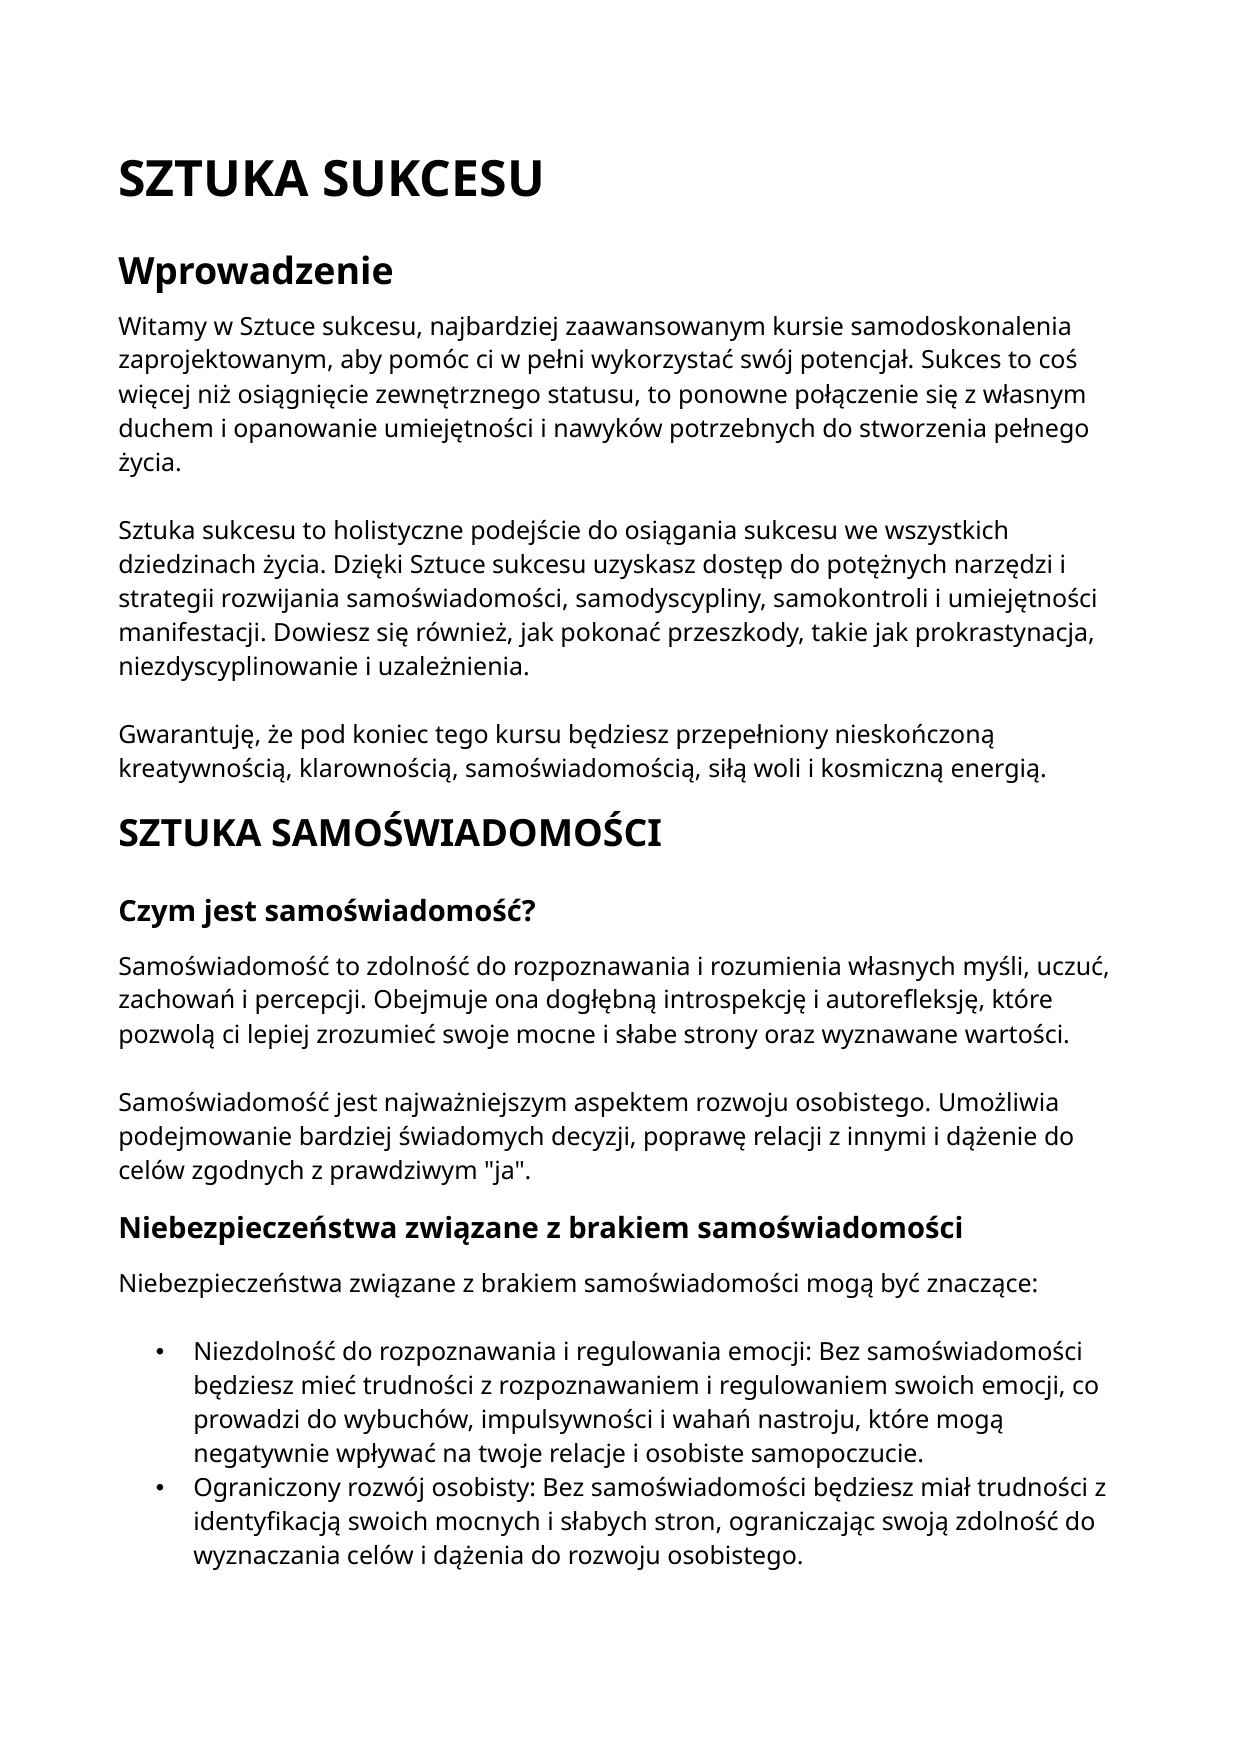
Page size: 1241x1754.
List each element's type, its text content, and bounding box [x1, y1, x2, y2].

text Samoświadomość jest najważniejszym aspektem rozwoju osobistego. Umożliwia podejmowanie bardziej świadomych decyzji, poprawę relacji z innymi i dążenie do celów zgodnych z prawdziwym "ja". [118, 1084, 1122, 1187]
subtitle SZTUKA SUKCESU [118, 143, 1122, 211]
list Ograniczony rozwój osobisty: Bez samoświadomości będziesz miał trudności z identyfikacją swoich mocnych i słabych stron, ograniczając swoją zdolność do wyznaczania celów i dążenia do rozwoju osobistego. [156, 1470, 1122, 1572]
text Gwarantuję, że pod koniec tego kursu będziesz przepełniony nieskończoną kreatywnością, klarownością, samoświadomością, siłą woli i kosmiczną energią. [118, 717, 1122, 785]
subtitle Czym jest samoświadomość? [118, 890, 1122, 930]
subtitle Niebezpieczeństwa związane z brakiem samoświadomości [118, 1208, 1122, 1247]
list Niezdolność do rozpoznawania i regulowania emocji: Bez samoświadomości będziesz mieć trudności z rozpoznawaniem i regulowaniem swoich emocji, co prowadzi do wybuchów, impulsywności i wahań nastroju, które mogą negatywnie wpływać na twoje relacje i osobiste samopoczucie. [156, 1333, 1122, 1470]
text Niebezpieczeństwa związane z brakiem samoświadomości mogą być znaczące: [118, 1265, 1122, 1299]
text Witamy w Sztuce sukcesu, najbardziej zaawansowanym kursie samodoskonalenia zaprojektowanym, aby pomóc ci w pełni wykorzystać swój potencjał. Sukces to coś więcej niż osiągnięcie zewnętrznego statusu, to ponowne połączenie się z własnym duchem i opanowanie umiejętności i nawyków potrzebnych do stworzenia pełnego życia. [118, 308, 1122, 478]
subtitle Wprowadzenie [118, 244, 1122, 296]
text Samoświadomość to zdolność do rozpoznawania i rozumienia własnych myśli, uczuć, zachowań i percepcji. Obejmuje ona dogłębną introspekcję i autorefleksję, które pozwolą ci lepiej zrozumieć swoje mocne i słabe strony oraz wyznawane wartości. [118, 948, 1122, 1050]
text Sztuka sukcesu to holistyczne podejście do osiągania sukcesu we wszystkich dziedzinach życia. Dzięki Sztuce sukcesu uzyskasz dostęp do potężnych narzędzi i strategii rozwijania samoświadomości, samodyscypliny, samokontroli i umiejętności manifestacji. Dowiesz się również, jak pokonać przeszkody, takie jak prokrastynacja, niezdyscyplinowanie i uzależnienia. [118, 512, 1122, 683]
subtitle SZTUKA SAMOŚWIADOMOŚCI [118, 806, 1122, 857]
